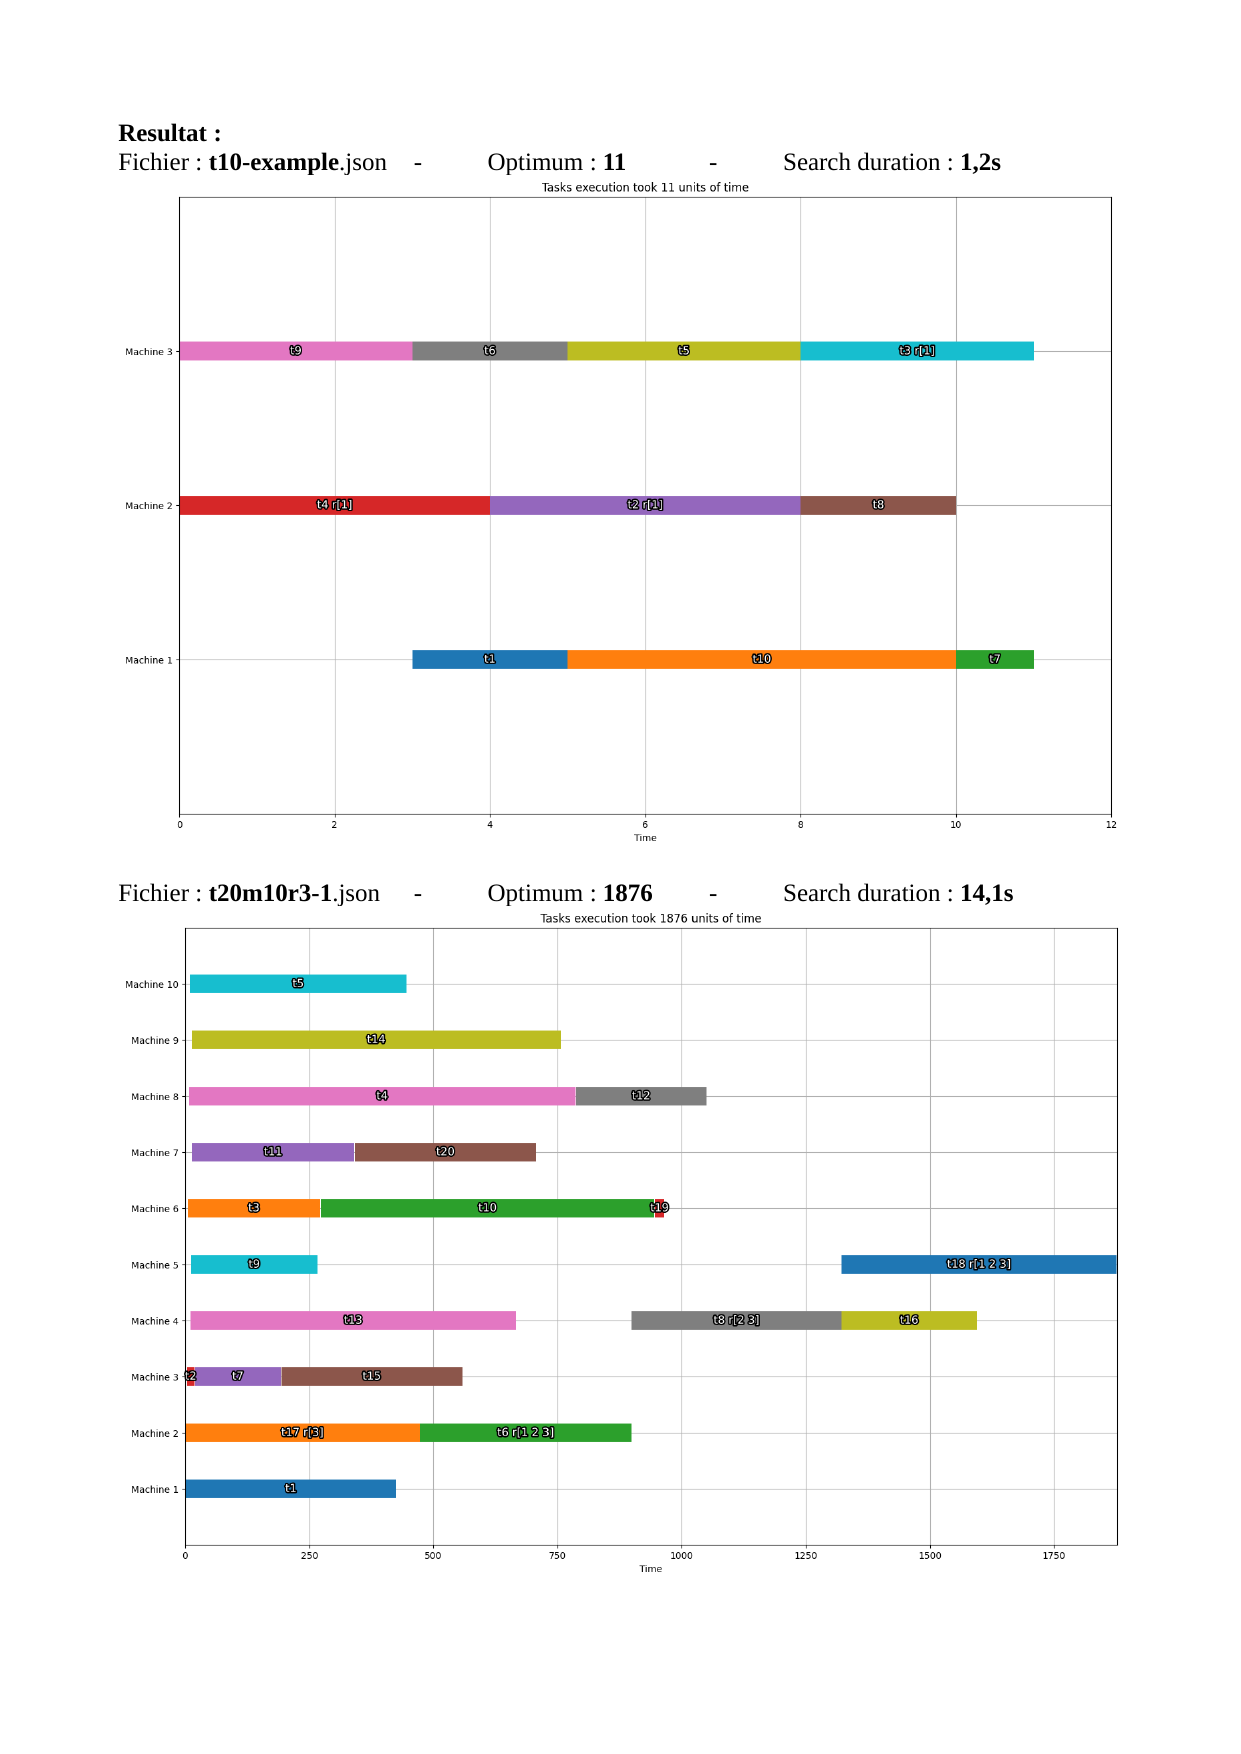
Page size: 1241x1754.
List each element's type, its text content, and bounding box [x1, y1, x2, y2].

picture [118, 175, 1123, 849]
text Fichier : t20m10r3-1.json - Optimum : 1876 - Search duration : 14,1s [118, 878, 1122, 906]
text Fichier : t10-example.json - Optimum : 11 - Search duration : 1,2s [118, 147, 1122, 175]
picture [118, 906, 1123, 1580]
text Resultat : [118, 118, 1122, 147]
